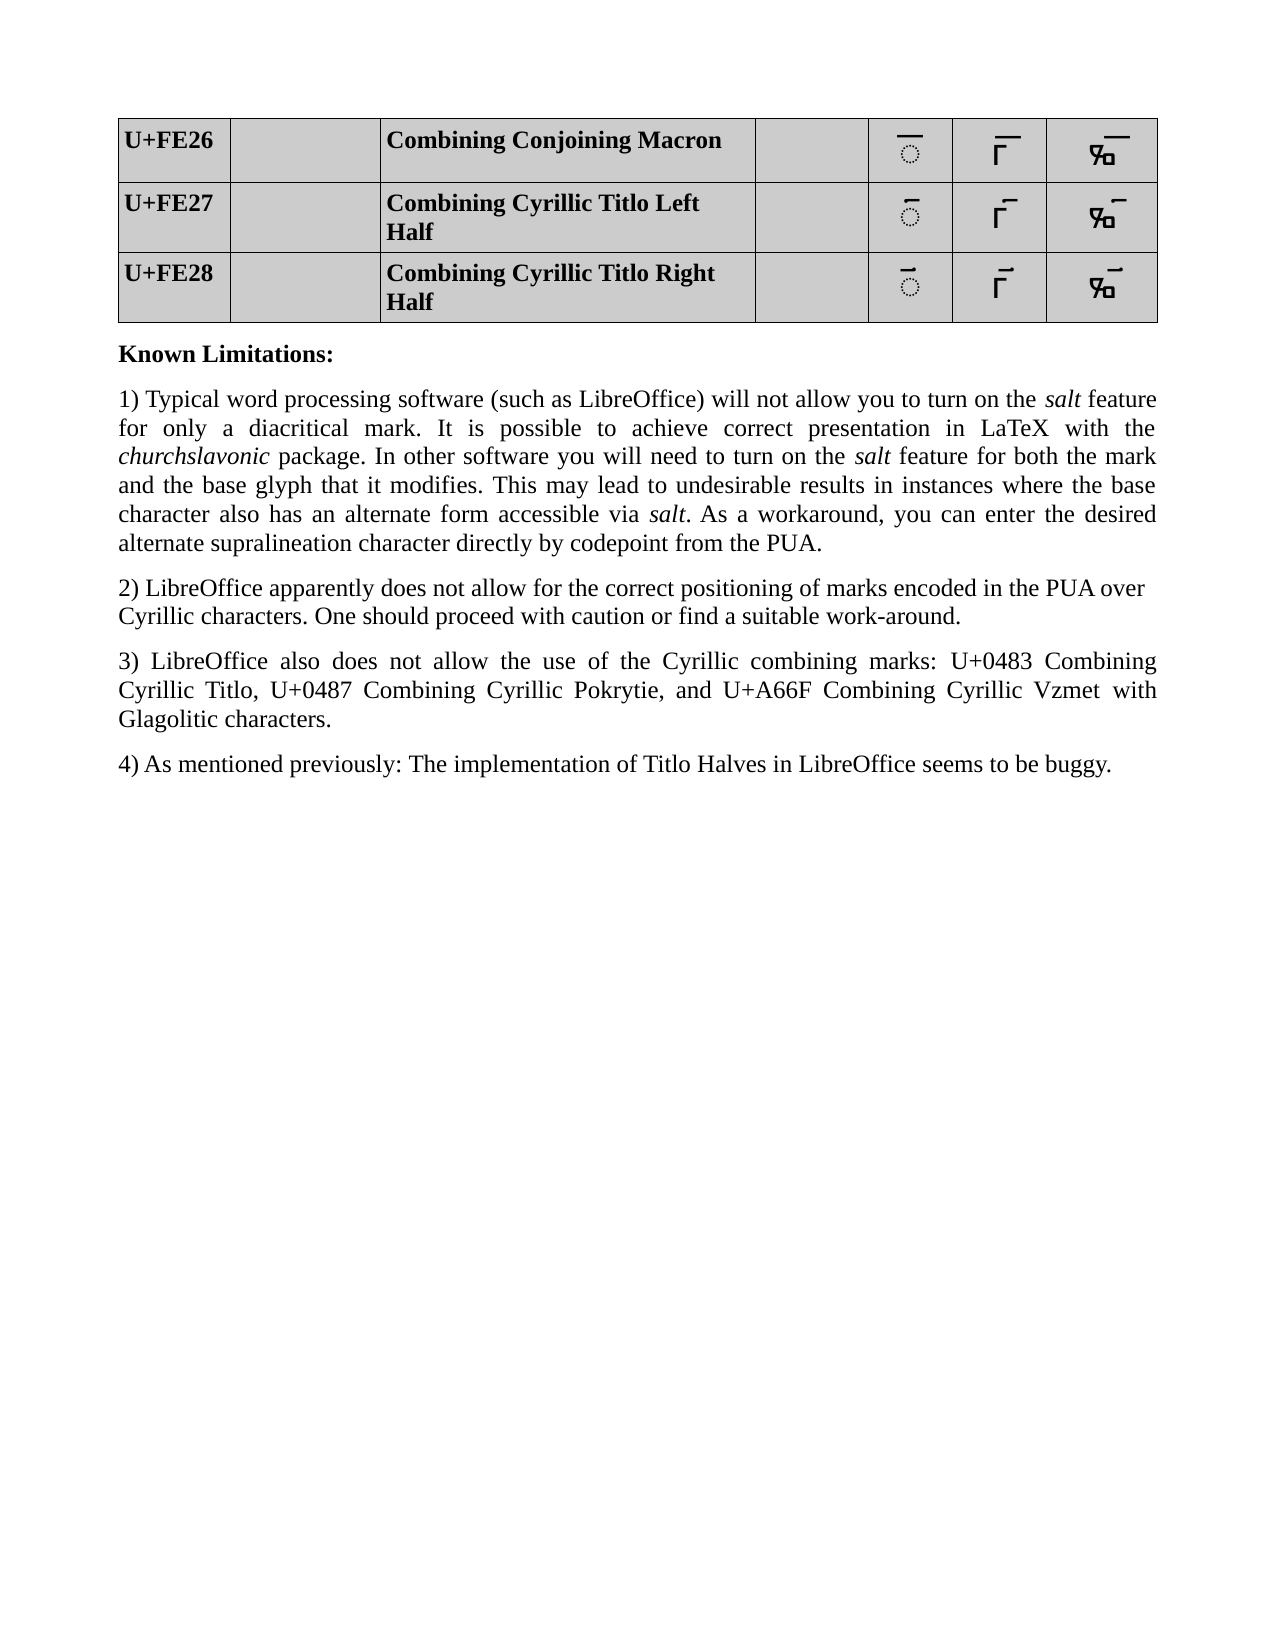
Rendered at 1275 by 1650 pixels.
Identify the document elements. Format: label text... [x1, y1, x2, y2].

table_cell [756, 119, 868, 182]
table_cell ⰳ︦ [1047, 119, 1157, 182]
table_cell [231, 183, 380, 252]
table_cell г︦ [953, 119, 1046, 182]
table_cell [756, 183, 868, 252]
table_cell Combining Cyrillic Titlo Left Half [381, 183, 755, 252]
table_cell Combining Cyrillic Titlo Right Half [381, 253, 755, 322]
text 3) LibreOffice also does not allow the use of the Cyrillic combining marks: U+0483 Combining Cyrillic Titlo, U+0487 Combining Cyrillic Pokrytie, and U+A66F Combining Cyrillic Vzmet with Glagolitic characters. [118, 646, 1157, 733]
table_cell U+FE26 [119, 119, 230, 182]
table_cell ◌︯ [869, 253, 952, 322]
text 2) LibreOffice apparently does not allow for the correct positioning of marks encoded in the PUA over Cyrillic characters. One should proceed with caution or find a suitable work-around. [118, 573, 1157, 630]
table_cell [756, 253, 868, 322]
table_cell г︮ [953, 183, 1046, 252]
table_cell г︯ [953, 253, 1046, 322]
table_cell U+FE27 [119, 183, 230, 252]
table_cell [231, 119, 380, 182]
table_cell ⰳ︯ [1047, 253, 1157, 322]
table_cell ◌︮ [869, 183, 952, 252]
table_cell U+FE28 [119, 253, 230, 322]
table_cell [231, 253, 380, 322]
table_cell Combining Conjoining Macron [381, 119, 755, 182]
text Known Limitations: [118, 339, 1157, 368]
table_cell ⰳ︮ [1047, 183, 1157, 252]
text 1) Typical word processing software (such as LibreOffice) will not allow you to turn on the salt feature for only a diacritical mark. It is possible to achieve correct presentation in LaTeX with the churchslavonic package. In other software you will need to turn on the salt feature for both the mark and the base glyph that it modifies. This may lead to undesirable results in instances where the base character also has an alternate form accessible via salt. As a workaround, you can enter the desired alternate supralineation character directly by codepoint from the PUA. [118, 384, 1157, 556]
table_cell ◌︦ [869, 119, 952, 182]
text 4) As mentioned previously: The implementation of Titlo Halves in LibreOffice seems to be buggy. [118, 749, 1157, 778]
